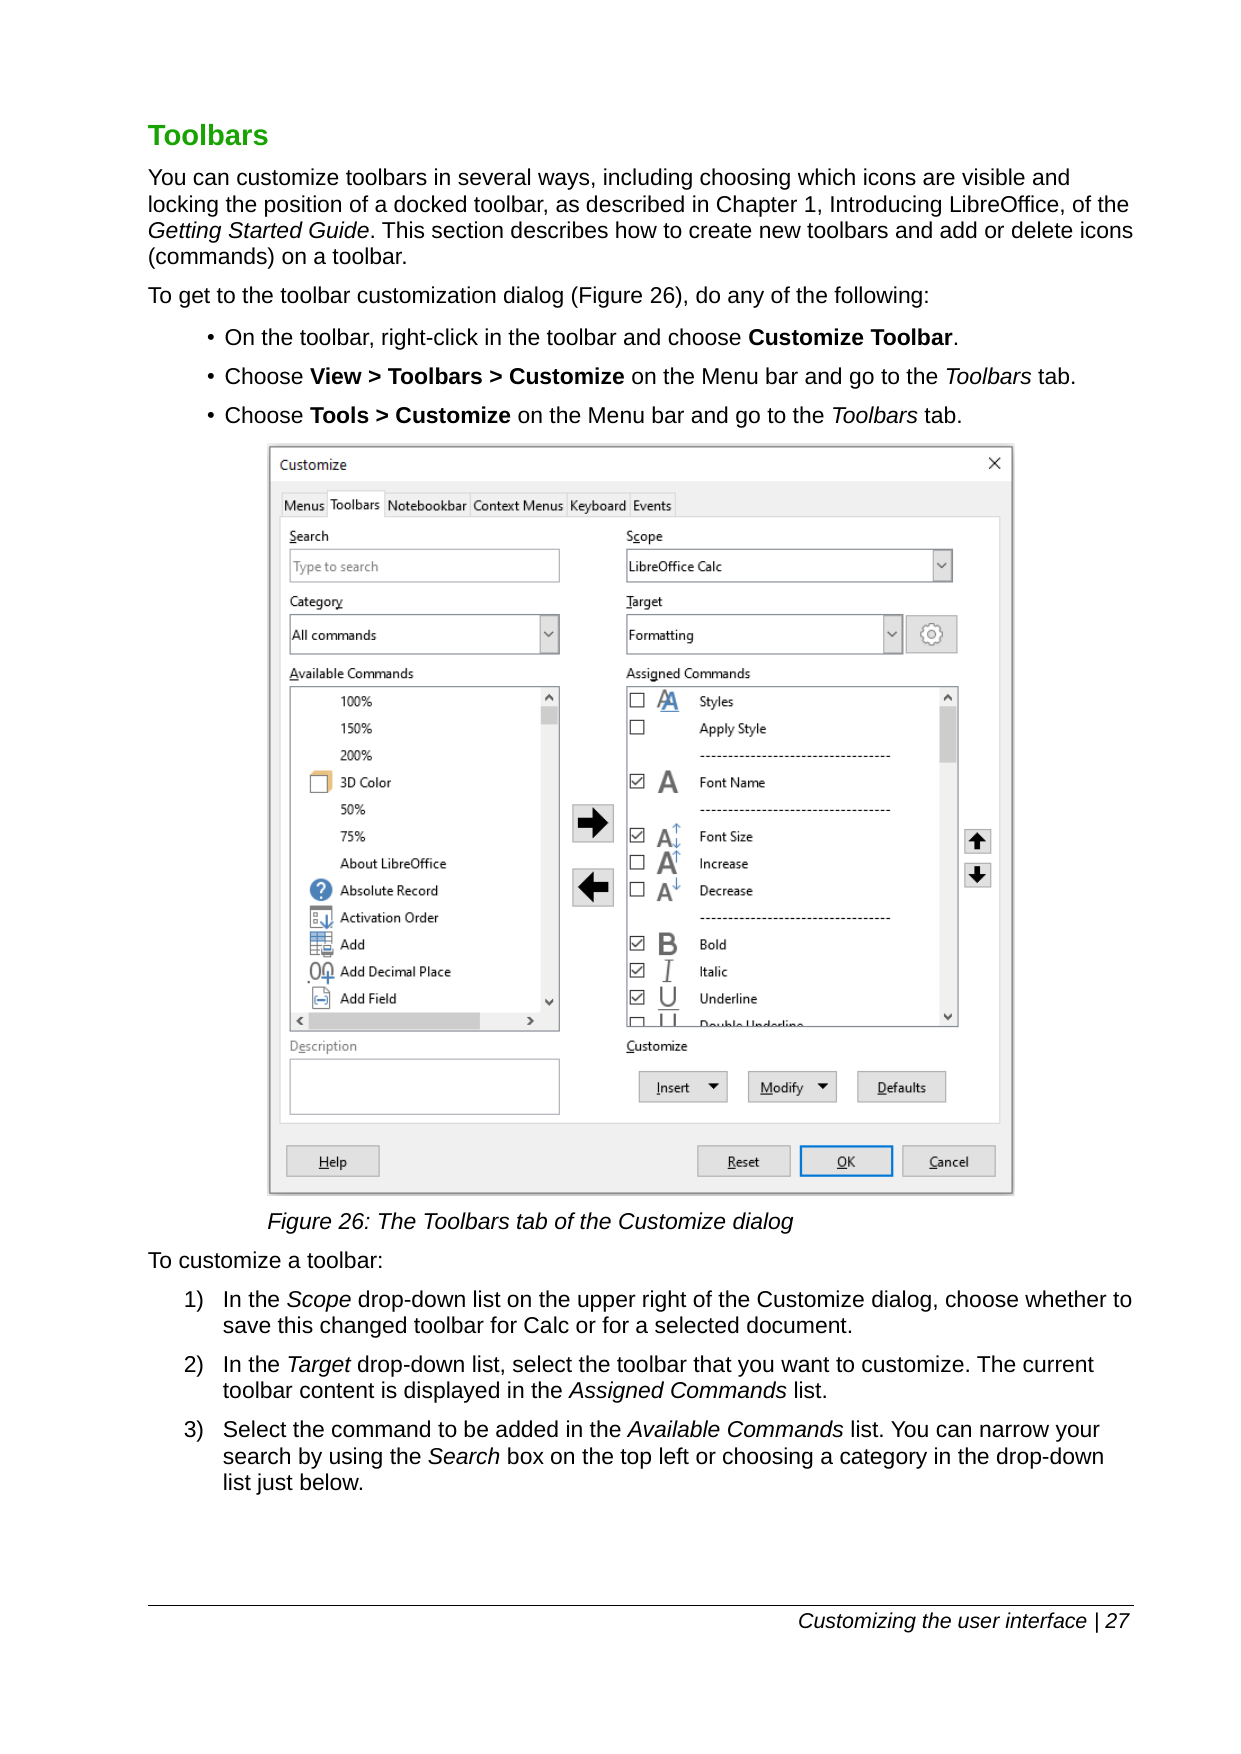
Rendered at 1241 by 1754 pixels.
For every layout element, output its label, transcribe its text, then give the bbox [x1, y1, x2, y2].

text You can customize toolbars in several ways, including choosing which icons are visible and locking the position of a docked toolbar, as described in Chapter 1, Introducing LibreOffice, of the Getting Started Guide. This section describes how to create new toolbars and add or delete icons (commands) on a toolbar. [148, 164, 1134, 269]
list In the Target drop-down list, select the toolbar that you want to customize. The current toolbar content is displayed in the Assigned Commands list. [204, 1351, 1134, 1404]
list To get to the toolbar customization dialog (Figure 26), do any of the following: [148, 282, 1134, 308]
text Figure 26: The Toolbars tab of the Customize dialog [267, 1208, 1014, 1234]
list Choose Tools > Customize on the Menu bar and go to the Toolbars tab. [204, 399, 1134, 431]
list On the toolbar, right-click in the toolbar and choose Customize Toolbar. [204, 321, 1134, 350]
list Select the command to be added in the Available Commands list. You can narrow your search by using the Search box on the top left or choosing a category in the drop-down list just below. [204, 1416, 1134, 1495]
list In the Scope drop-down list on the upper right of the Customize dialog, choose whether to save this changed toolbar for Calc or for a selected document. [204, 1286, 1134, 1339]
list To customize a toolbar: [148, 1247, 1134, 1273]
subtitle Toolbars [148, 118, 1134, 152]
list Choose View > Toolbars > Customize on the Menu bar and go to the Toolbars tab. [204, 360, 1134, 389]
picture [267, 443, 1015, 1196]
